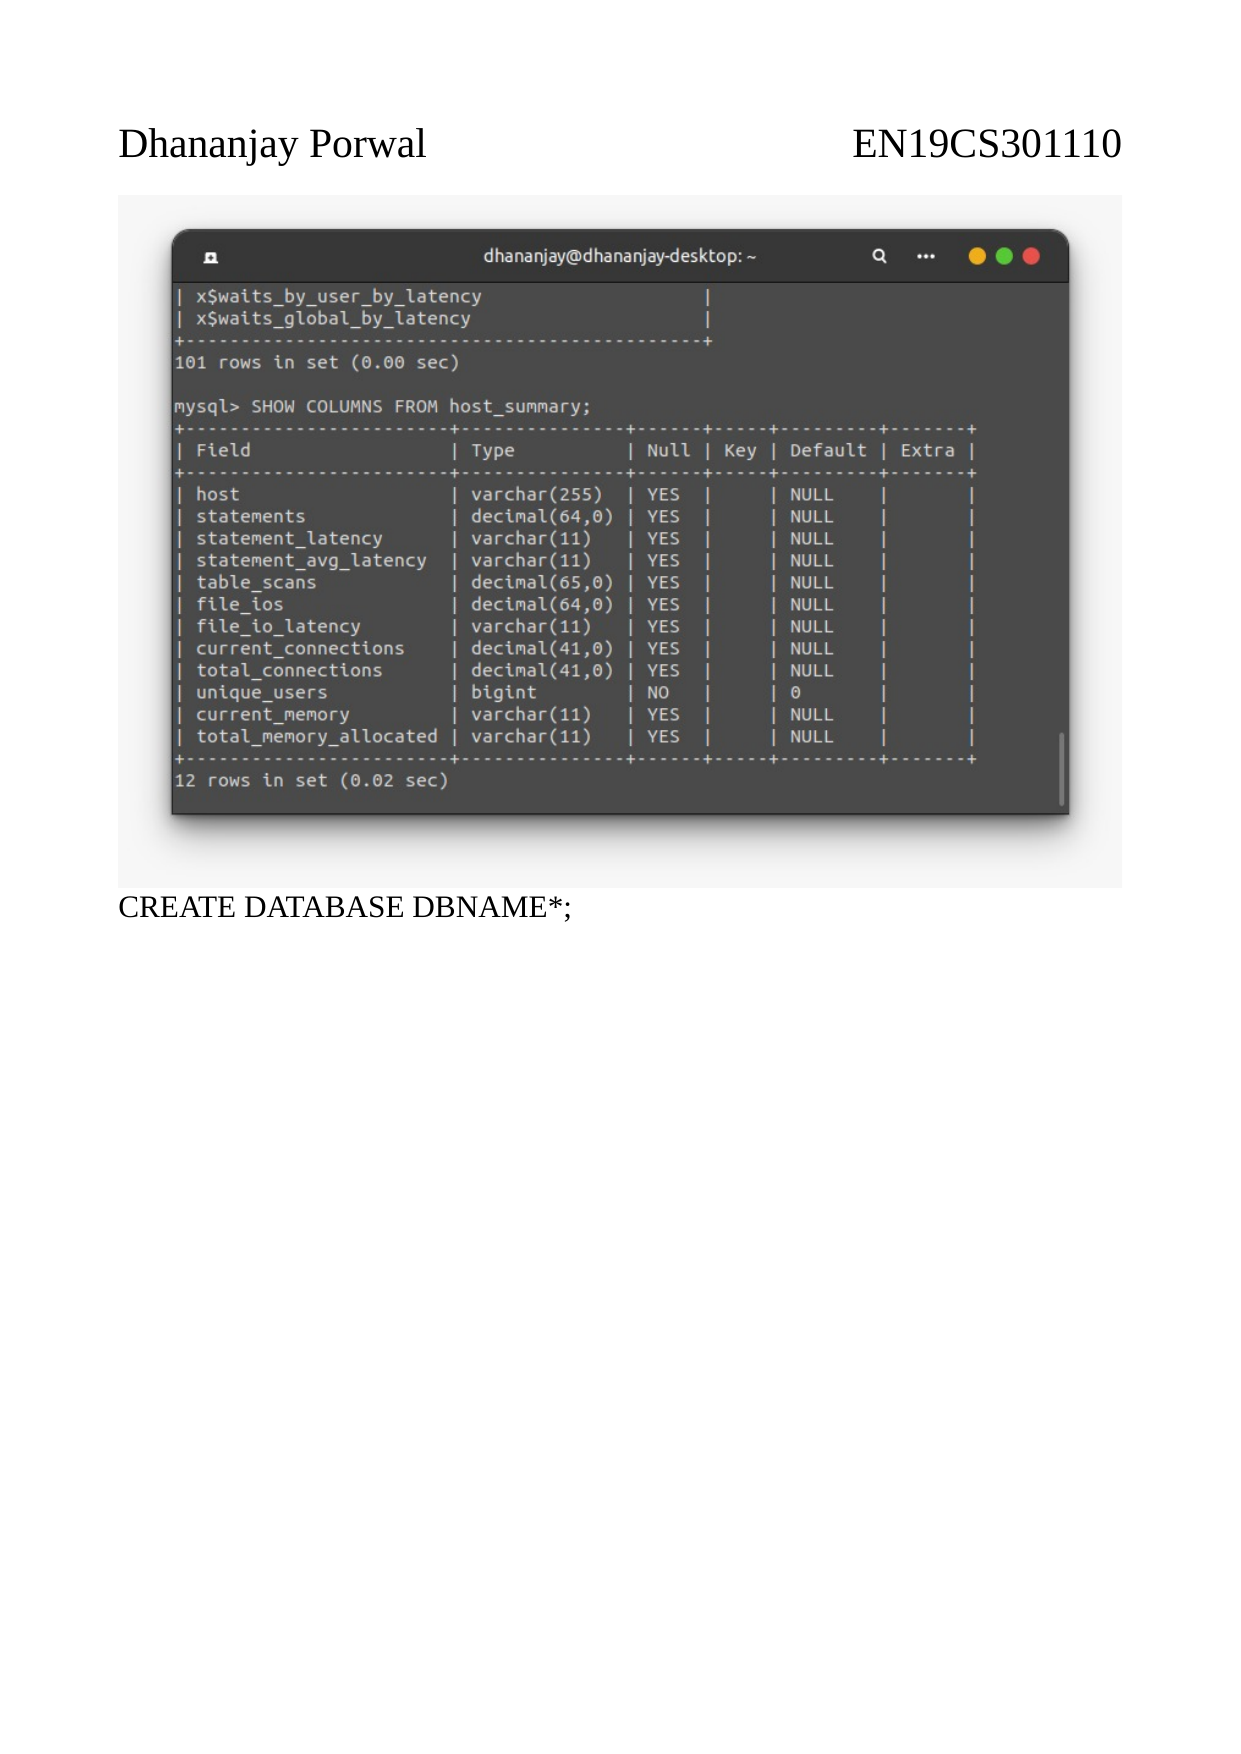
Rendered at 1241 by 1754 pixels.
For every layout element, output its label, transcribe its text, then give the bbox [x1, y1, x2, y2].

picture [118, 195, 1123, 888]
text CREATE DATABASE DBNAME*; [118, 888, 1122, 924]
